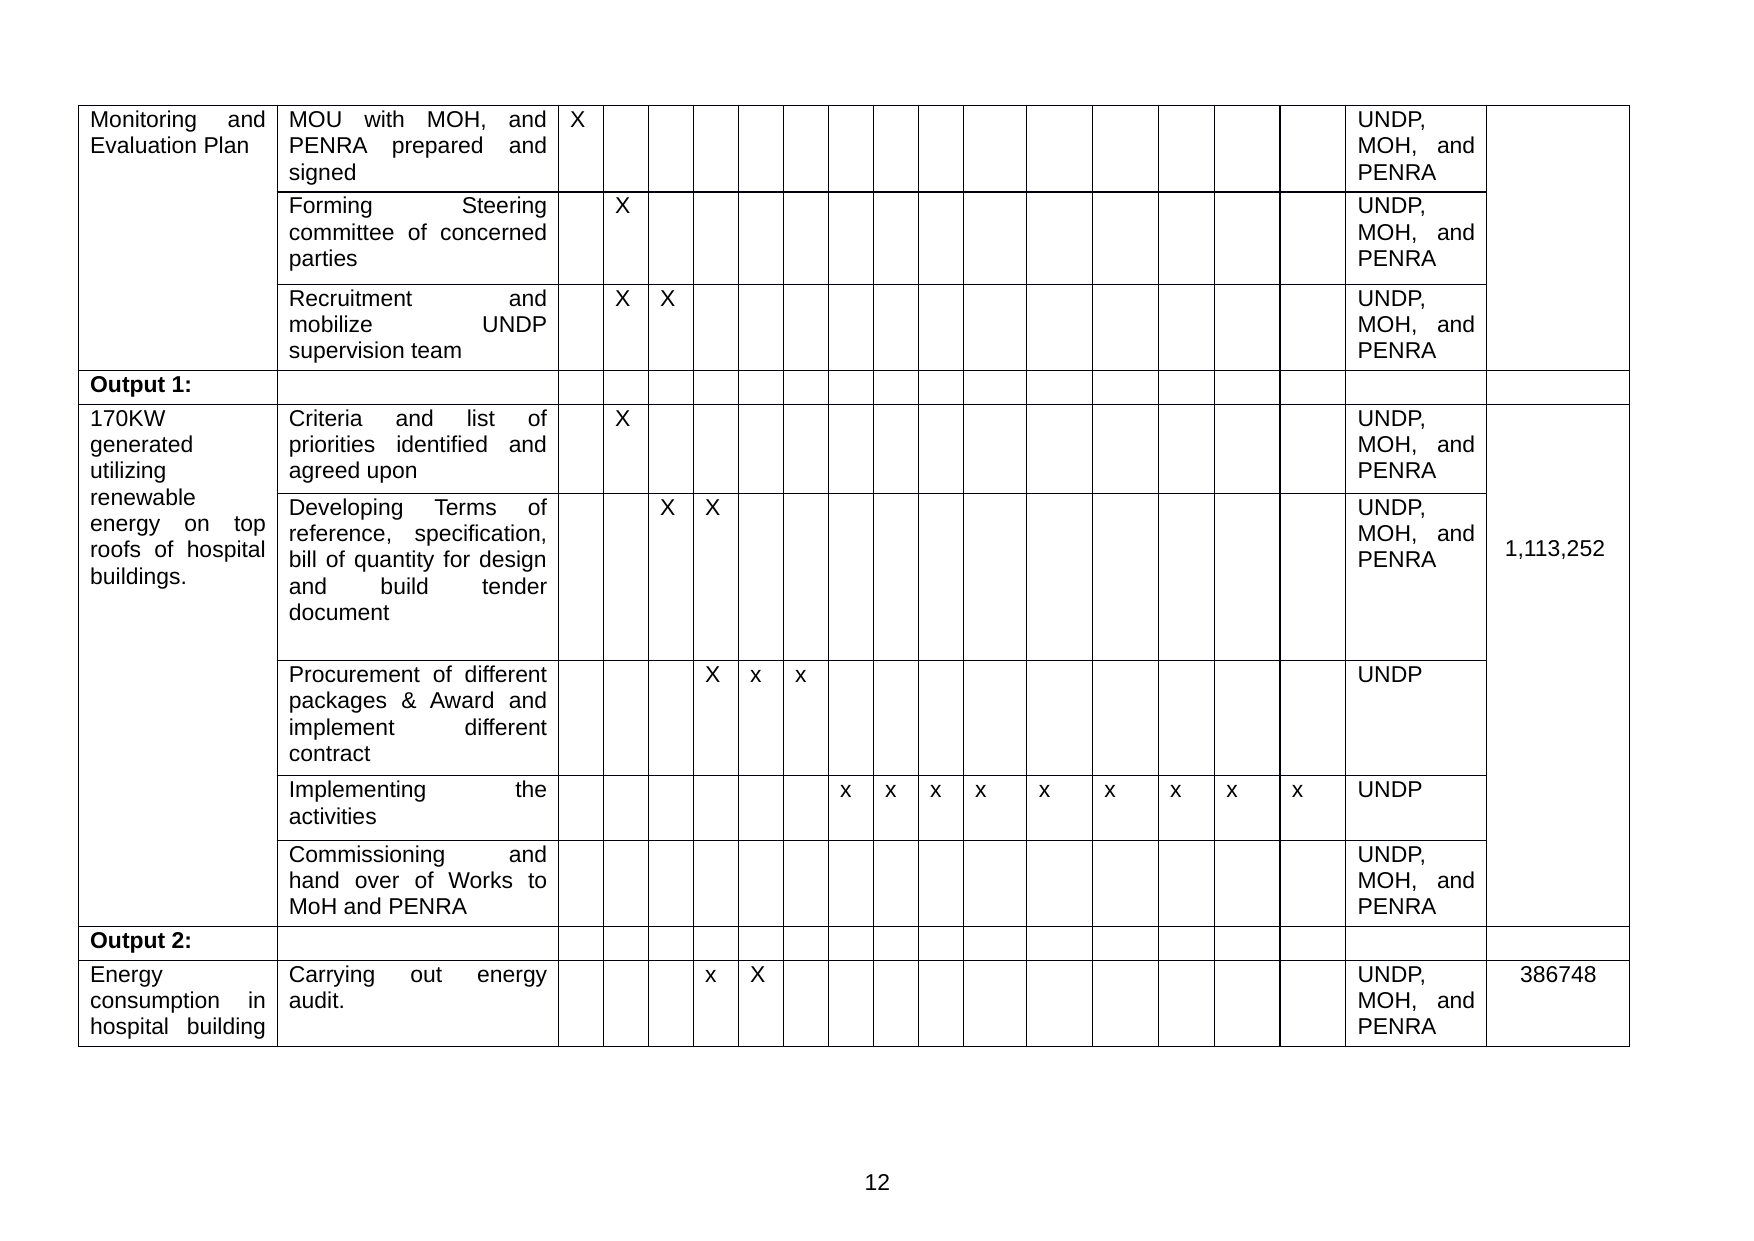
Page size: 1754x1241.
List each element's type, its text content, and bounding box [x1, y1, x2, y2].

table_cell [1215, 927, 1279, 959]
table_cell [784, 841, 828, 926]
table_cell [559, 285, 603, 370]
table_cell [919, 371, 963, 403]
table_cell MOU with MOH, and PENRA prepared and signed [278, 106, 558, 191]
table_cell Output 2: [79, 927, 277, 959]
table_cell [1159, 371, 1214, 403]
table_cell [874, 961, 918, 1046]
table_cell X [694, 661, 738, 775]
table_cell [1027, 927, 1092, 959]
table_cell [874, 285, 918, 370]
table_cell [1093, 106, 1158, 191]
table_cell [829, 841, 873, 926]
table_cell [874, 106, 918, 191]
table_cell [694, 927, 738, 959]
table_cell UNDP [1346, 776, 1486, 839]
table_cell [964, 193, 1026, 283]
table_cell [604, 494, 648, 660]
table_cell x [1215, 776, 1279, 839]
table_cell [1281, 405, 1345, 493]
table_cell [1215, 106, 1279, 191]
table_cell x [919, 776, 963, 839]
table_cell UNDP [1346, 661, 1486, 775]
table_cell [1215, 193, 1279, 283]
table_cell [874, 405, 918, 493]
table_cell [604, 961, 648, 1046]
table_cell [964, 961, 1026, 1046]
table_cell [874, 494, 918, 660]
table_cell [1027, 371, 1092, 403]
table_cell UNDP, MOH, and PENRA [1346, 494, 1486, 660]
table_cell UNDP, MOH, and PENRA [1346, 405, 1486, 493]
table_cell [829, 661, 873, 775]
table_cell x [1093, 776, 1158, 839]
table_cell x [829, 776, 873, 839]
table_cell X [559, 106, 603, 191]
table_cell [1159, 193, 1214, 283]
table_cell [604, 106, 648, 191]
table_cell [919, 961, 963, 1046]
table_cell [694, 841, 738, 926]
table_cell x [694, 961, 738, 1046]
table_cell [739, 776, 783, 839]
table_cell [1027, 285, 1092, 370]
table_cell Criteria and list of priorities identified and agreed upon [278, 405, 558, 493]
table_cell [739, 405, 783, 493]
table_cell [919, 193, 963, 283]
table_cell [1027, 841, 1092, 926]
table_cell [1346, 927, 1486, 959]
table_cell [1215, 285, 1279, 370]
table_cell [649, 927, 693, 959]
table_cell [694, 776, 738, 839]
table_cell [784, 193, 828, 283]
table_cell UNDP, MOH, and PENRA [1346, 285, 1486, 370]
table_cell 170KW generated utilizing renewable energy on top roofs of hospital buildings. [79, 405, 277, 926]
table_cell [278, 927, 558, 959]
table_cell [649, 193, 693, 283]
table_cell [1159, 661, 1214, 775]
table_cell [649, 106, 693, 191]
table_cell [1093, 661, 1158, 775]
table_cell [649, 776, 693, 839]
table_cell [1281, 285, 1345, 370]
table_cell [964, 927, 1026, 959]
table_cell [874, 841, 918, 926]
table_cell x [1159, 776, 1214, 839]
table_cell Developing Terms of reference, specification, bill of quantity for design and build tender document [278, 494, 558, 660]
table_cell [964, 494, 1026, 660]
table_cell [559, 961, 603, 1046]
table_cell [604, 371, 648, 403]
table_cell 1,113,252 [1487, 405, 1629, 926]
table_cell [1215, 661, 1279, 775]
table_cell [559, 494, 603, 660]
table_cell [784, 776, 828, 839]
table_cell Carrying out energy audit. [278, 961, 558, 1046]
table_cell X [604, 405, 648, 493]
table_cell UNDP, MOH, and PENRA [1346, 841, 1486, 926]
table_cell [784, 285, 828, 370]
table_cell [1027, 494, 1092, 660]
table_cell Monitoring and Evaluation Plan [79, 106, 277, 370]
table_cell [649, 961, 693, 1046]
table_cell Forming Steering committee of concerned parties [278, 193, 558, 283]
table_cell [739, 193, 783, 283]
table_cell Recruitment and mobilize UNDP supervision team [278, 285, 558, 370]
table_cell 386748 [1487, 961, 1629, 1046]
table_cell [1027, 193, 1092, 283]
table_cell [739, 106, 783, 191]
table_cell Commissioning and hand over of Works to MoH and PENRA [278, 841, 558, 926]
table_cell [829, 494, 873, 660]
table_cell [964, 106, 1026, 191]
table_cell [919, 494, 963, 660]
table_cell [829, 927, 873, 959]
table_cell [874, 927, 918, 959]
table_cell [784, 927, 828, 959]
table_cell [649, 371, 693, 403]
table_cell [829, 961, 873, 1046]
table_cell [604, 661, 648, 775]
table_cell [1215, 841, 1279, 926]
table_cell [1281, 927, 1345, 959]
table_cell X [694, 494, 738, 660]
table_cell [1093, 405, 1158, 493]
table_cell [559, 927, 603, 959]
table_cell [784, 106, 828, 191]
table_cell [784, 961, 828, 1046]
table_cell [1159, 841, 1214, 926]
table_cell x [784, 661, 828, 775]
table_cell [829, 285, 873, 370]
table_cell Implementing the activities [278, 776, 558, 839]
table_cell [829, 405, 873, 493]
table_cell [559, 661, 603, 775]
table_cell [1281, 841, 1345, 926]
table_cell [784, 371, 828, 403]
table_cell [1281, 661, 1345, 775]
table_cell [874, 193, 918, 283]
table_cell x [964, 776, 1026, 839]
table_cell [559, 776, 603, 839]
table_cell [1093, 371, 1158, 403]
table_cell [964, 405, 1026, 493]
table_cell [649, 841, 693, 926]
table_cell [1027, 106, 1092, 191]
table_cell [278, 371, 558, 403]
table_cell [739, 841, 783, 926]
table_cell [1487, 927, 1629, 959]
table_cell [919, 927, 963, 959]
table_cell [739, 927, 783, 959]
table_cell [604, 927, 648, 959]
table_cell X [604, 285, 648, 370]
table_cell [1281, 371, 1345, 403]
table_cell [559, 841, 603, 926]
table_cell Output 1: [79, 371, 277, 403]
table_cell [1027, 661, 1092, 775]
table_cell [1093, 285, 1158, 370]
table_cell [1281, 494, 1345, 660]
table_cell x [1027, 776, 1092, 839]
table_cell [964, 371, 1026, 403]
table_cell [1159, 106, 1214, 191]
table_cell [1093, 494, 1158, 660]
table_cell [1027, 405, 1092, 493]
table_cell [1487, 106, 1629, 370]
table_cell [1159, 961, 1214, 1046]
table_cell [1281, 193, 1345, 283]
table_cell [964, 841, 1026, 926]
table_cell UNDP, MOH, and PENRA [1346, 193, 1486, 283]
table_cell [649, 405, 693, 493]
table_cell X [649, 285, 693, 370]
table_cell [604, 776, 648, 839]
table_cell [1093, 927, 1158, 959]
table_cell [784, 494, 828, 660]
table_cell [739, 494, 783, 660]
table_cell X [739, 961, 783, 1046]
table_cell [649, 661, 693, 775]
table_cell [559, 193, 603, 283]
table_cell [1159, 405, 1214, 493]
table_cell [874, 371, 918, 403]
table_cell [694, 193, 738, 283]
table_cell [1487, 371, 1629, 403]
table_cell [919, 841, 963, 926]
table_cell [1215, 405, 1279, 493]
table_cell [919, 285, 963, 370]
table_cell x [1281, 776, 1345, 839]
table_cell UNDP, MOH, and PENRA [1346, 961, 1486, 1046]
table_cell Energy consumption in hospital building [79, 961, 277, 1046]
table_cell [829, 371, 873, 403]
table_cell x [874, 776, 918, 839]
table_cell [1093, 841, 1158, 926]
table_cell X [649, 494, 693, 660]
table_cell [1281, 106, 1345, 191]
table_cell [694, 405, 738, 493]
table_cell [559, 371, 603, 403]
table_cell [919, 405, 963, 493]
table_cell [919, 106, 963, 191]
table_cell [1159, 285, 1214, 370]
table_cell [739, 285, 783, 370]
table_cell [874, 661, 918, 775]
table_cell [559, 405, 603, 493]
table_cell [1027, 961, 1092, 1046]
table_cell [1346, 371, 1486, 403]
table_cell UNDP, MOH, and PENRA [1346, 106, 1486, 191]
table_cell [964, 661, 1026, 775]
table_cell [1159, 494, 1214, 660]
table_cell x [739, 661, 783, 775]
table_cell [829, 106, 873, 191]
table_cell [694, 371, 738, 403]
table_cell [1093, 961, 1158, 1046]
table_cell [1281, 961, 1345, 1046]
table_cell [694, 285, 738, 370]
table_cell [784, 405, 828, 493]
table_cell [739, 371, 783, 403]
table_cell [694, 106, 738, 191]
table_cell [604, 841, 648, 926]
table_cell [1215, 961, 1279, 1046]
table_cell X [604, 193, 648, 283]
table_cell [919, 661, 963, 775]
table_cell Procurement of different packages & Award and implement different contract [278, 661, 558, 775]
table_cell [1215, 371, 1279, 403]
table_cell [1093, 193, 1158, 283]
table_cell [964, 285, 1026, 370]
table_cell [1215, 494, 1279, 660]
table_cell [1159, 927, 1214, 959]
table_cell [829, 193, 873, 283]
